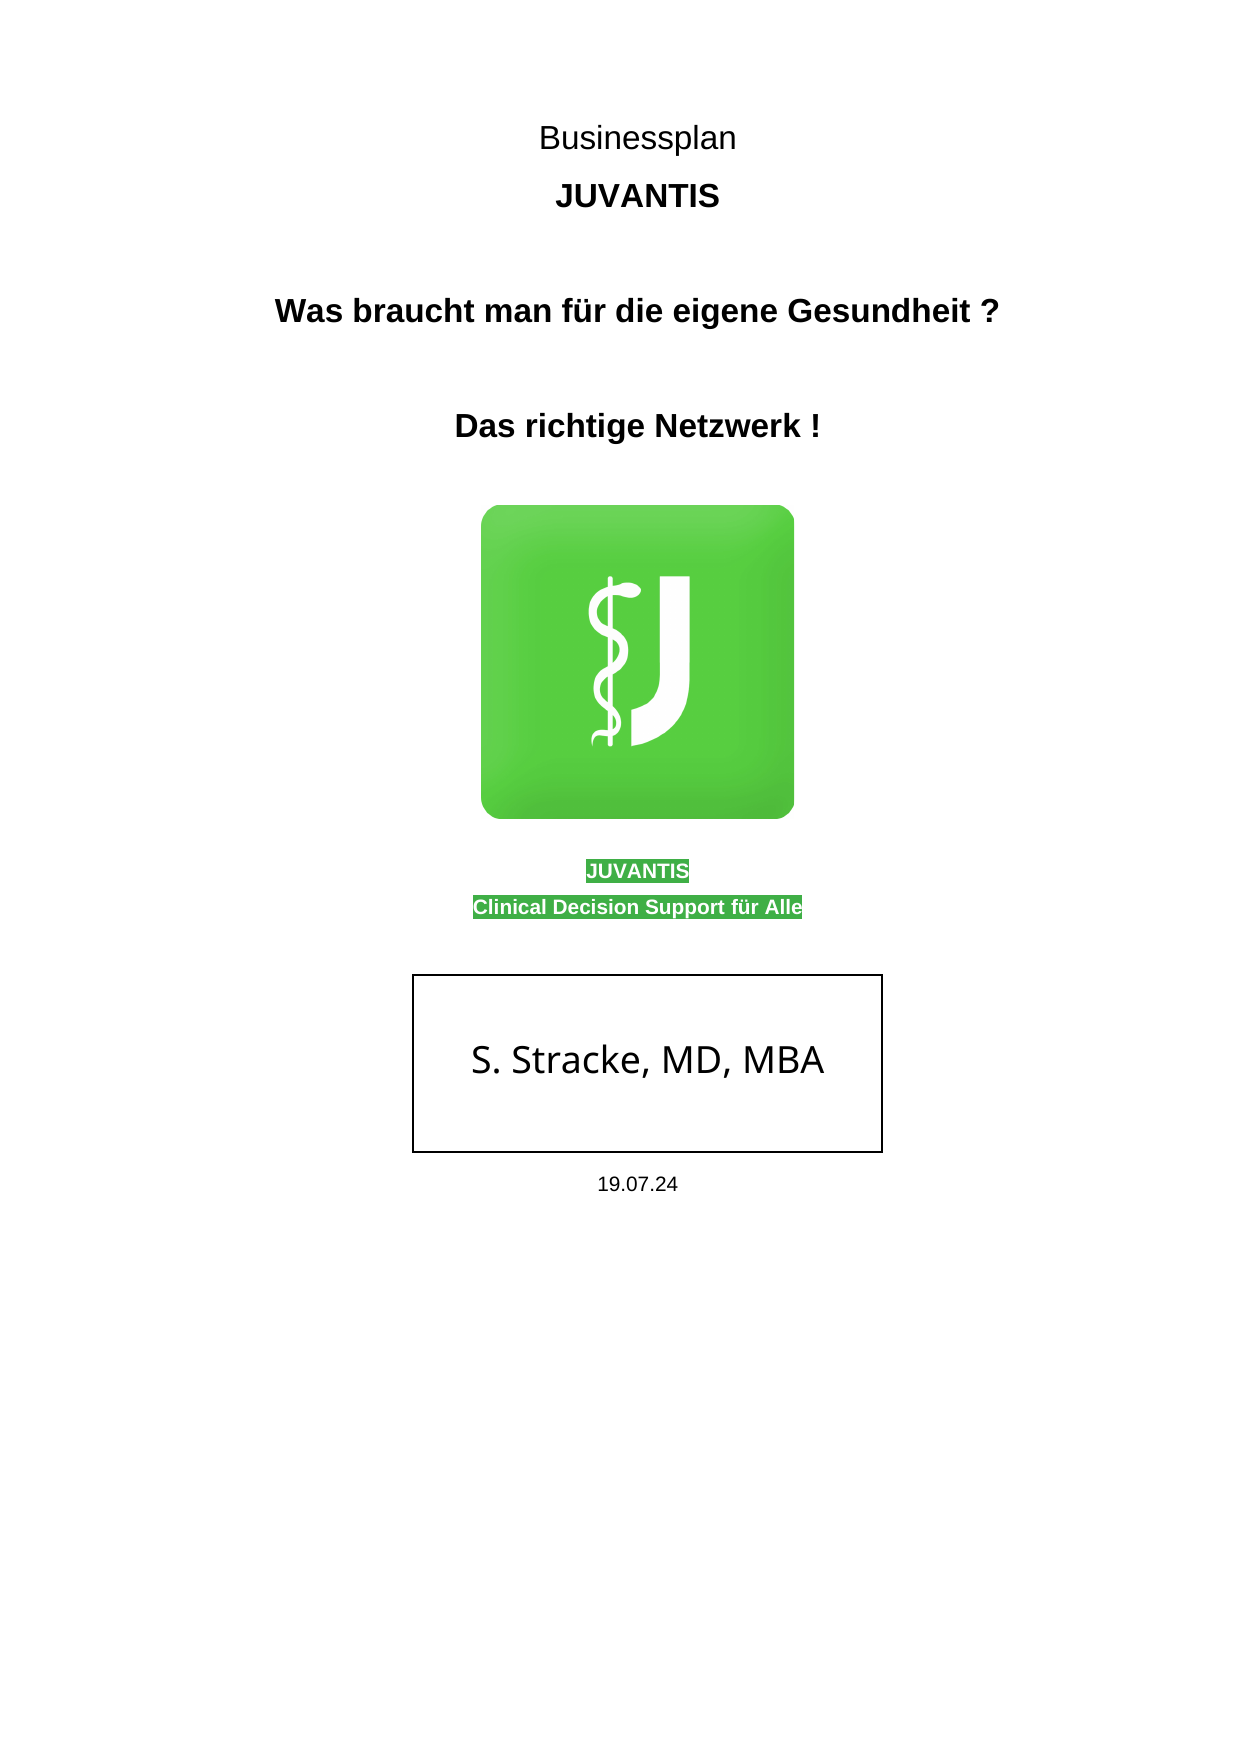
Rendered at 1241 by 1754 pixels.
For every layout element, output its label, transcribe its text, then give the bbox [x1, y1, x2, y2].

text Businessplan [153, 118, 1122, 157]
text 18.07.24 [153, 1172, 1122, 1196]
text Clinical Decision Support für Alle [153, 895, 1122, 919]
text JUVANTIS [153, 859, 1122, 883]
picture [481, 505, 795, 819]
text Das richtige Netzwerk ! [153, 406, 1122, 444]
text Was braucht man für die eigene Gesundheit ? [153, 291, 1122, 329]
text JUVANTIS [153, 176, 1122, 214]
